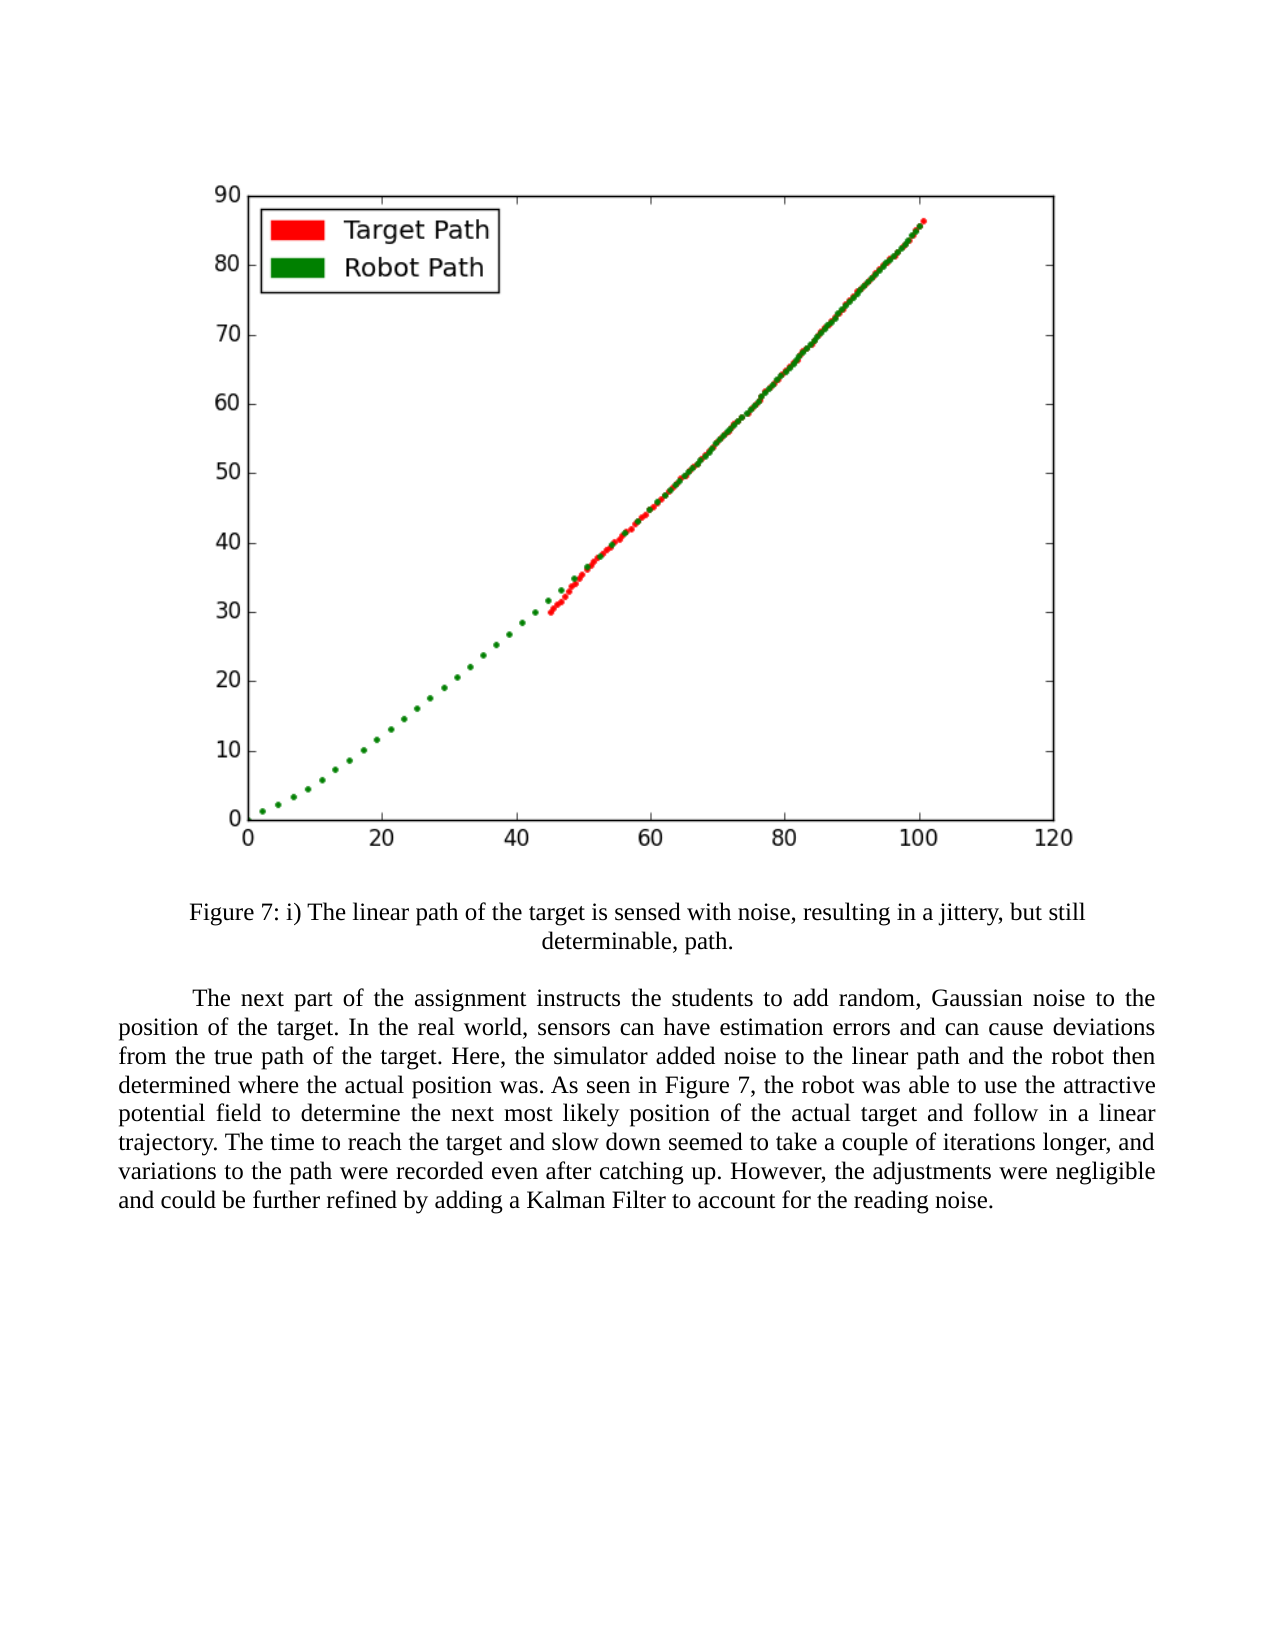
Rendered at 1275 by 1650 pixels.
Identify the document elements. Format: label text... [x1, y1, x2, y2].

text Figure 7: i) The linear path of the target is sensed with noise, resulting in a jittery, but still determinable, path. [118, 898, 1157, 955]
text The next part of the assignment instructs the students to add random, Gaussian noise to the position of the target. In the real world, sensors can have estimation errors and can cause deviations from the true path of the target. Here, the simulator added noise to the linear path and the robot then determined where the actual position was. As seen in Figure 7, the robot was able to use the attractive potential field to determine the next most likely position of the actual target and follow in a linear trajectory. The time to reach the target and slow down seemed to take a couple of iterations longer, and variations to the path were recorded even after catching up. However, the adjustments were negligible and could be further refined by adding a Kalman Filter to account for the reading noise. [118, 983, 1157, 1213]
picture [118, 118, 1157, 898]
